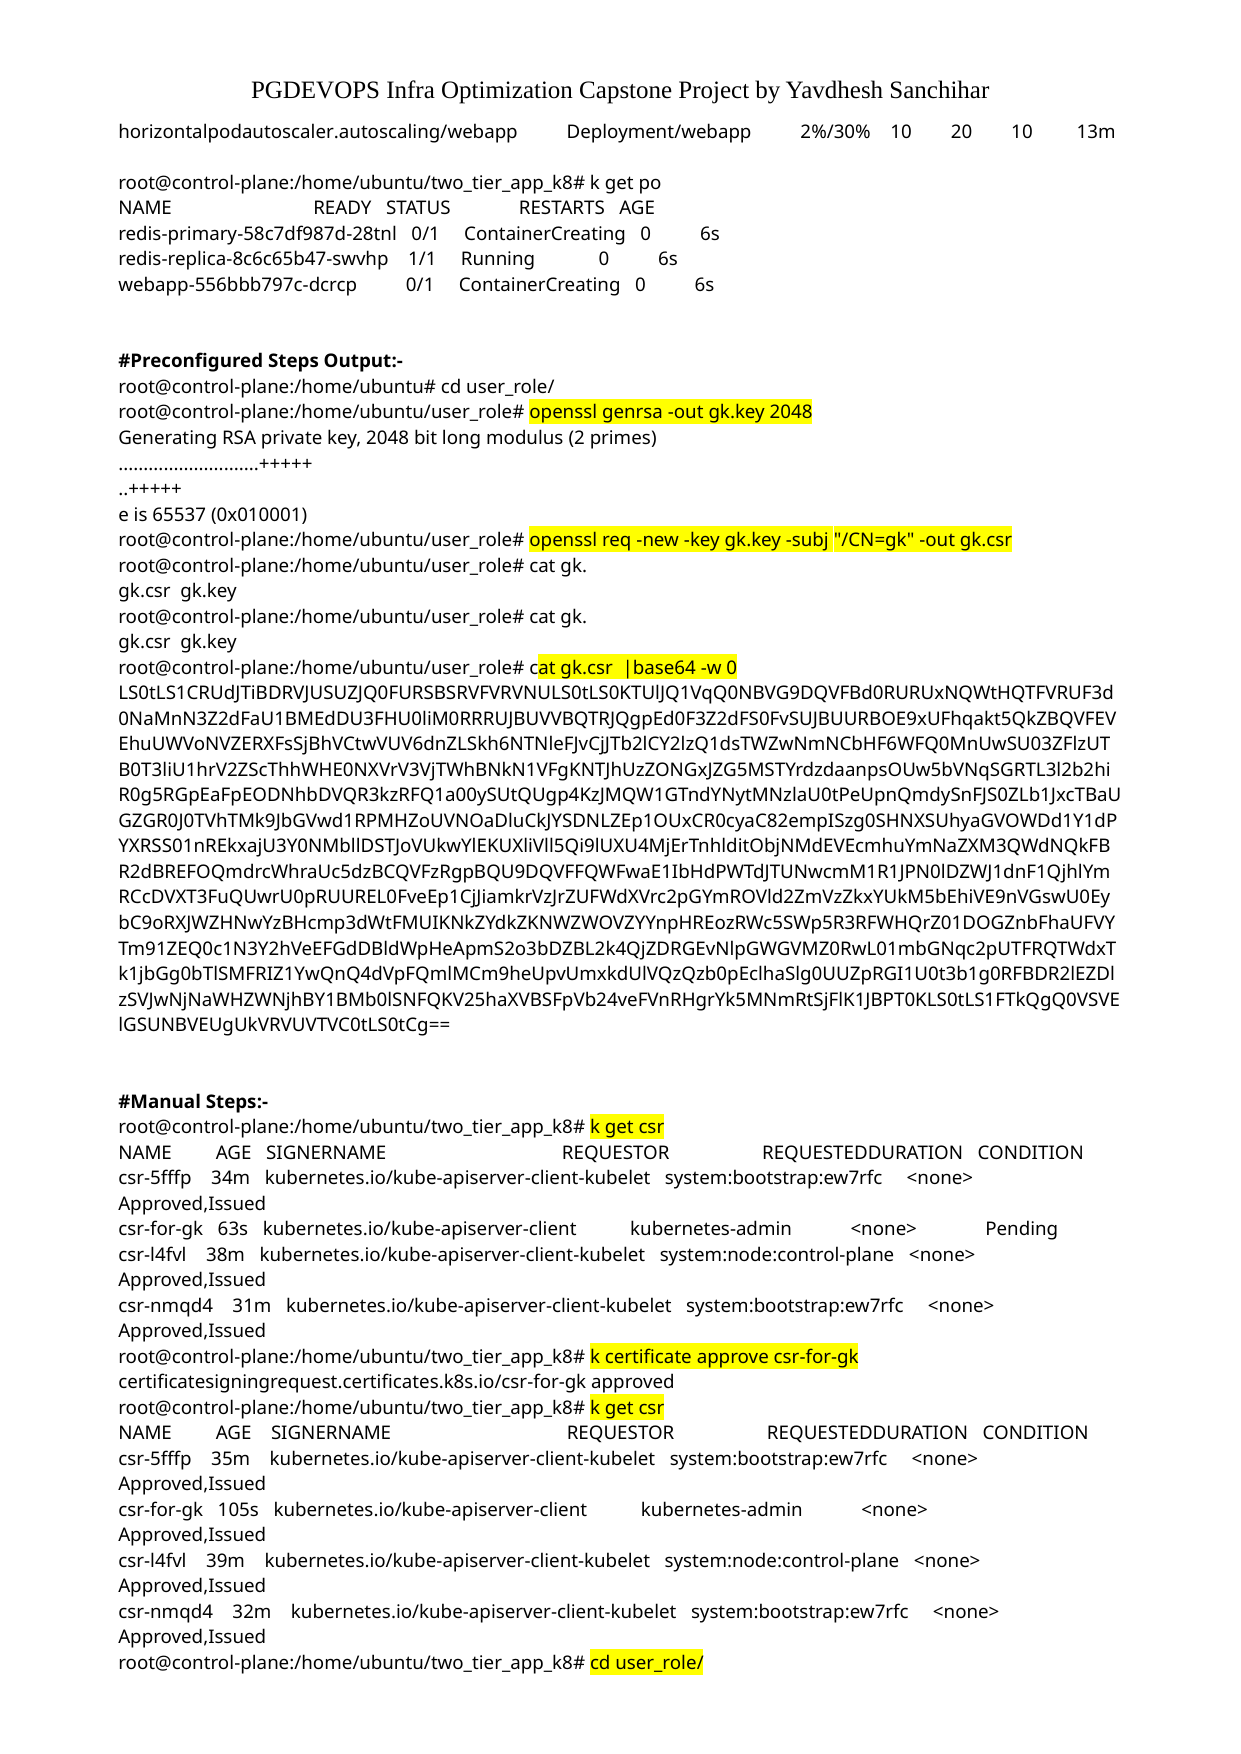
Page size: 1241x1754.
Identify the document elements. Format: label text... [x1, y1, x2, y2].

text root@control-plane:/home/ubuntu/two_tier_app_k8# cd user_role/ [118, 1649, 1122, 1675]
text root@control-plane:/home/ubuntu/user_role# cat gk. [118, 603, 1122, 628]
text root@control-plane:/home/ubuntu/user_role# cat gk. [118, 552, 1122, 577]
text #Preconfigured Steps Output:- [118, 348, 1122, 373]
text NAME AGE SIGNERNAME REQUESTOR REQUESTEDDURATION CONDITION [118, 1420, 1122, 1445]
text root@control-plane:/home/ubuntu/two_tier_app_k8# k get csr [118, 1113, 1122, 1139]
text root@control-plane:/home/ubuntu# cd user_role/ [118, 373, 1122, 399]
text csr-nmqd4 32m kubernetes.io/kube-apiserver-client-kubelet system:bootstrap:ew7rfc <none> Approved,Issued [118, 1598, 1122, 1649]
text csr-for-gk 105s kubernetes.io/kube-apiserver-client kubernetes-admin <none> Approved,Issued [118, 1496, 1122, 1547]
text e is 65537 (0x010001) [118, 501, 1122, 526]
text root@control-plane:/home/ubuntu/user_role# openssl genrsa -out gk.key 2048 [118, 399, 1122, 424]
text horizontalpodautoscaler.autoscaling/webapp Deployment/webapp 2%/30% 10 20 10 13m [118, 118, 1122, 144]
text csr-5fffp 35m kubernetes.io/kube-apiserver-client-kubelet system:bootstrap:ew7rfc <none> Approved,Issued [118, 1445, 1122, 1496]
text root@control-plane:/home/ubuntu/two_tier_app_k8# k get csr [118, 1394, 1122, 1420]
text gk.csr gk.key [118, 628, 1122, 654]
text root@control-plane:/home/ubuntu/two_tier_app_k8# k certificate approve csr-for-gk [118, 1343, 1122, 1369]
text root@control-plane:/home/ubuntu/user_role# openssl req -new -key gk.key -subj "/CN=gk" -out gk.csr [118, 526, 1122, 552]
text root@control-plane:/home/ubuntu/user_role# cat gk.csr |base64 -w 0 [118, 654, 1122, 679]
text csr-l4fvl 39m kubernetes.io/kube-apiserver-client-kubelet system:node:control-plane <none> Approved,Issued [118, 1547, 1122, 1598]
text NAME AGE SIGNERNAME REQUESTOR REQUESTEDDURATION CONDITION [118, 1139, 1122, 1164]
text redis-primary-58c7df987d-28tnl 0/1 ContainerCreating 0 6s [118, 220, 1122, 246]
text gk.csr gk.key [118, 577, 1122, 603]
text NAME READY STATUS RESTARTS AGE [118, 195, 1122, 220]
text csr-5fffp 34m kubernetes.io/kube-apiserver-client-kubelet system:bootstrap:ew7rfc <none> Approved,Issued [118, 1164, 1122, 1216]
text Generating RSA private key, 2048 bit long modulus (2 primes) [118, 424, 1122, 450]
text ............................+++++ [118, 450, 1122, 475]
text csr-for-gk 63s kubernetes.io/kube-apiserver-client kubernetes-admin <none> Pending [118, 1216, 1122, 1241]
text certificatesigningrequest.certificates.k8s.io/csr-for-gk approved [118, 1369, 1122, 1394]
text webapp-556bbb797c-dcrcp 0/1 ContainerCreating 0 6s [118, 271, 1122, 297]
text ..+++++ [118, 475, 1122, 501]
text csr-l4fvl 38m kubernetes.io/kube-apiserver-client-kubelet system:node:control-plane <none> Approved,Issued [118, 1241, 1122, 1292]
text redis-replica-8c6c65b47-swvhp 1/1 Running 0 6s [118, 246, 1122, 271]
text #Manual Steps:- [118, 1088, 1122, 1113]
text root@control-plane:/home/ubuntu/two_tier_app_k8# k get po [118, 169, 1122, 195]
text csr-nmqd4 31m kubernetes.io/kube-apiserver-client-kubelet system:bootstrap:ew7rfc <none> Approved,Issued [118, 1292, 1122, 1343]
text LS0tLS1CRUdJTiBDRVJUSUZJQ0FURSBSRVFVRVNULS0tLS0KTUlJQ1VqQ0NBVG9DQVFBd0RURUxNQWtHQTFVRUF3d0NaMnN3Z2dFaU1BMEdDU3FHU0liM0RRRUJBUVVBQTRJQgpEd0F3Z2dFS0FvSUJBUURBOE9xUFhqakt5QkZBQVFEVEhuUWVoNVZERXFsSjBhVCtwVUV6dnZLSkh6NTNleFJvCjJTb2lCY2lzQ1dsTWZwNmNCbHF6WFQ0MnUwSU03ZFlzUTB0T3liU1hrV2ZScThhWHE0NXVrV3VjTWhBNkN1VFgKNTJhUzZONGxJZG5MSTYrdzdaanpsOUw5bVNqSGRTL3l2b2hiR0g5RGpEaFpEODNhbDVQR3kzRFQ1a00ySUtQUgp4KzJMQW1GTndYNytMNzlaU0tPeUpnQmdySnFJS0ZLb1JxcTBaUGZGR0J0TVhTMk9JbGVwd1RPMHZoUVNOaDluCkJYSDNLZEp1OUxCR0cyaC82empISzg0SHNXSUhyaGVOWDd1Y1dPYXRSS01nREkxajU3Y0NMbllDSTJoVUkwYlEKUXliVll5Qi9lUXU4MjErTnhlditObjNMdEVEcmhuYmNaZXM3QWdNQkFBR2dBREFOQmdrcWhraUc5dzBCQVFzRgpBQU9DQVFFQWFwaE1IbHdPWTdJTUNwcmM1R1JPN0lDZWJ1dnF1QjhlYmRCcDVXT3FuQUwrU0pRUUREL0FveEp1CjJiamkrVzJrZUFWdXVrc2pGYmROVld2ZmVzZkxYUkM5bEhiVE9nVGswU0EybC9oRXJWZHNwYzBHcmp3dWtFMUIKNkZYdkZKNWZWOVZYYnpHREozRWc5SWp5R3RFWHQrZ01DOGZnbFhaUFVYTm91ZEQ0c1N3Y2hVeEFGdDBldWpHeApmS2o3bDZBL2k4QjZDRGEvNlpGWGVMZ0RwL01mbGNqc2pUTFRQTWdxTk1jbGg0bTlSMFRIZ1YwQnQ4dVpFQmlMCm9heUpvUmxkdUlVQzQzb0pEclhaSlg0UUZpRGI1U0t3b1g0RFBDR2lEZDlzSVJwNjNaWHZWNjhBY1BMb0lSNFQKV25haXVBSFpVb24veFVnRHgrYk5MNmRtSjFlK1JBPT0KLS0tLS1FTkQgQ0VSVElGSUNBVEUgUkVRVUVTVC0tLS0tCg== [118, 679, 1122, 1037]
